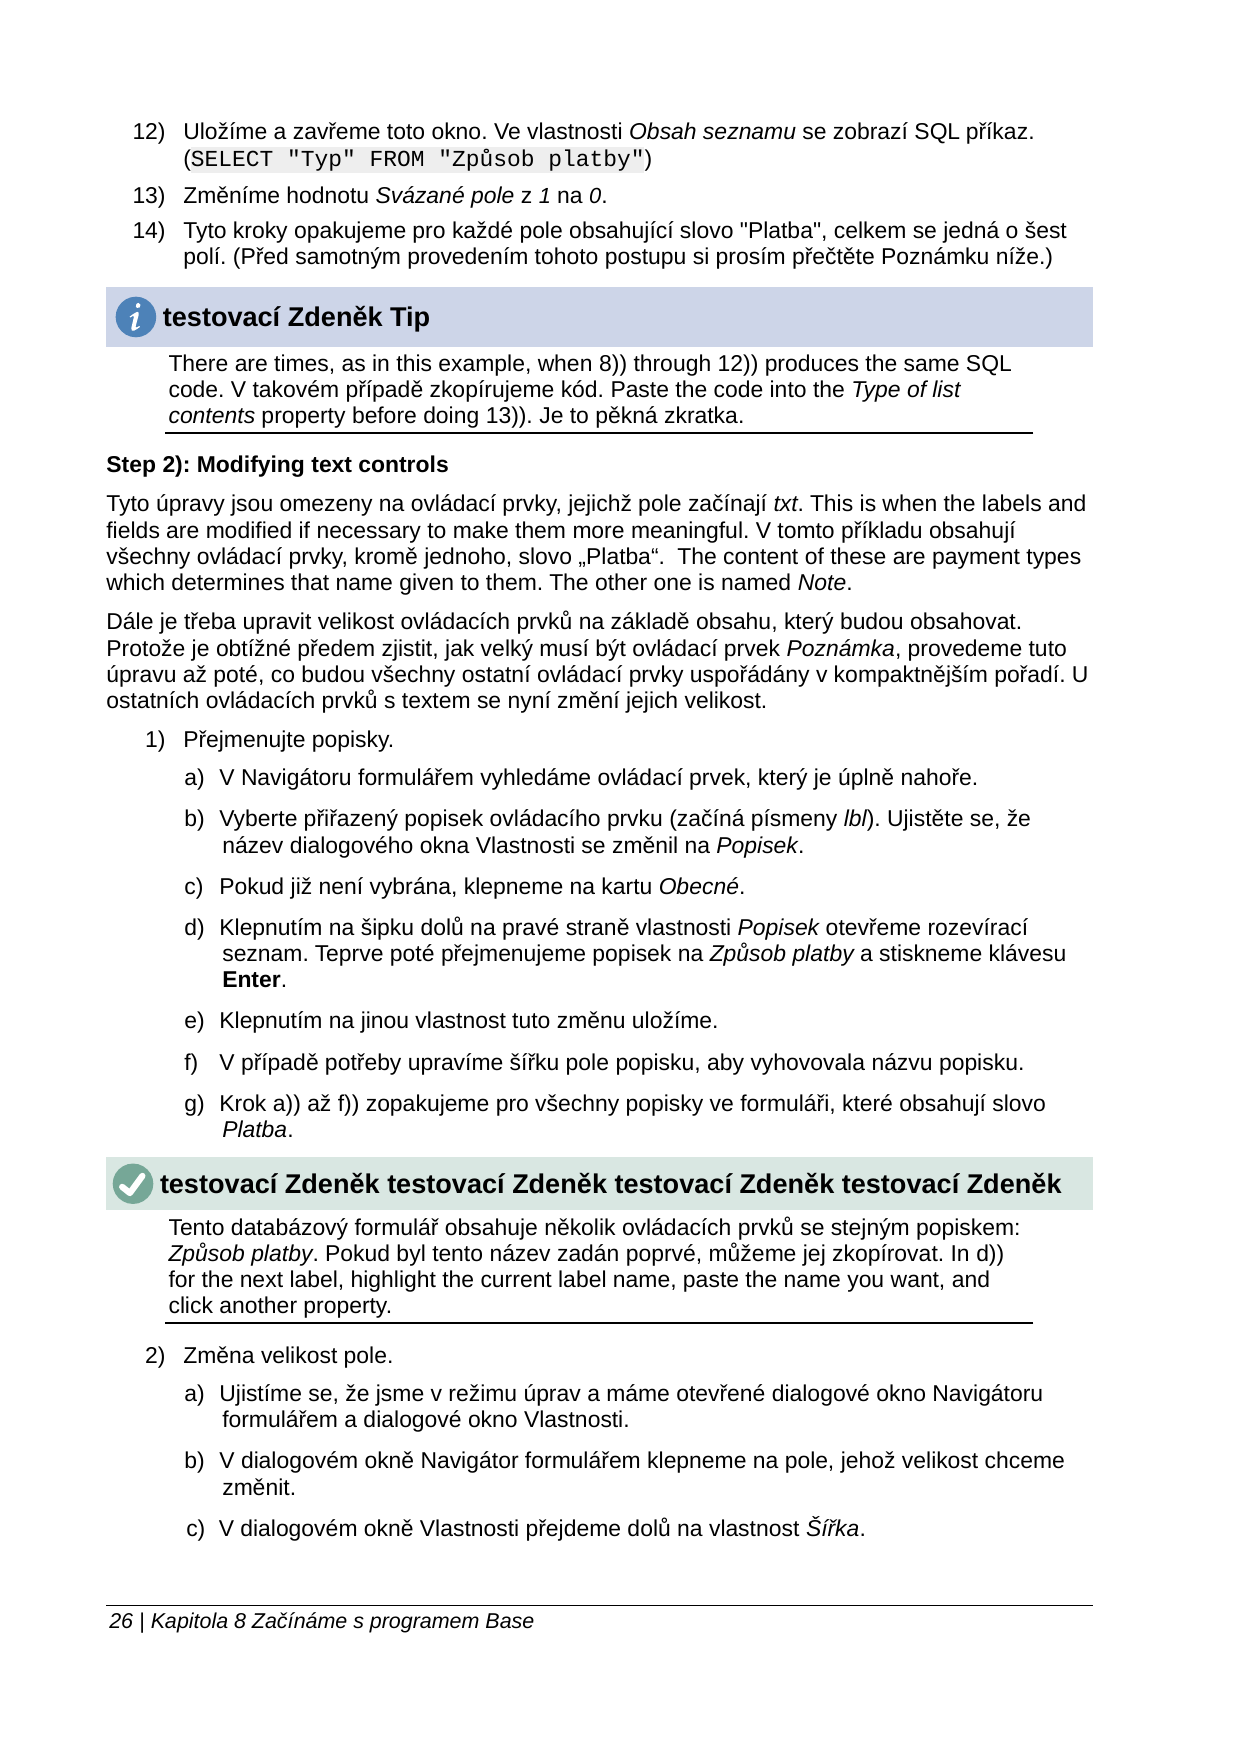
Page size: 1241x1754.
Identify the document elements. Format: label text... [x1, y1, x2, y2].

list Vyberte přiřazený popisek ovládacího prvku (začíná písmeny lbl). Ujistěte se, že název dialogového okna Vlastnosti se změnil na Popisek. [181, 802, 1093, 861]
list Krok a) až f) zopakujeme pro všechny popisky ve formuláři, které obsahují slovo Platba. [181, 1087, 1093, 1145]
list Přejmenujte popisky. [165, 726, 1093, 752]
list Uložíme a zavřeme toto okno. Ve vlastnosti Obsah seznamu se zobrazí SQL příkaz. (SELECT "Typ" FROM "Způsob platby") [165, 118, 1093, 173]
list Ujistíme se, že jsme v režimu úprav a máme otevřené dialogové okno Navigátoru formulářem a dialogové okno Vlastnosti. [181, 1377, 1093, 1435]
list V dialogovém okně Vlastnosti přejdeme dolů na vlastnost Šířka. [183, 1512, 1093, 1544]
text There are times, as in this example, when 8) through 12) produces the same SQL code. V takovém případě zkopírujeme kód. Paste the code into the Type of list contents property before doing 13). Je to pěkná zkratka. [165, 347, 1033, 432]
text Tento databázový formulář obsahuje několik ovládacích prvků se stejným popiskem: Způsob platby. Pokud byl tento název zadán poprvé, můžeme jej zkopírovat. In d) for the next label, highlight the current label name, paste the name you want, and click another property. [165, 1210, 1033, 1322]
text Tyto úpravy jsou omezeny na ovládací prvky, jejichž pole začínají txt. This is when the labels and fields are modified if necessary to make them more meaningful. V tomto příkladu obsahují všechny ovládací prvky, kromě jednoho, slovo „Platba“. The content of these are payment types which determines that name given to them. The other one is named Note. [106, 490, 1093, 596]
subtitle testovací Zdeněk testovací Zdeněk testovací Zdeněk testovací Zdeněk [106, 1157, 1093, 1210]
text Step 2: Modifying text controls [106, 451, 1093, 478]
list Změna velikost pole. [165, 1342, 1093, 1368]
list Změníme hodnotu Svázané pole z 1 na 0. [165, 182, 1093, 208]
list V případě potřeby upravíme šířku pole popisku, aby vyhovovala názvu popisku. [181, 1046, 1093, 1078]
list Pokud již není vybrána, klepneme na kartu Obecné. [181, 870, 1093, 902]
list Klepnutím na jinou vlastnost tuto změnu uložíme. [181, 1004, 1093, 1037]
text Dále je třeba upravit velikost ovládacích prvků na základě obsahu, který budou obsahovat. Protože je obtížné předem zjistit, jak velký musí být ovládací prvek Poznámka, provedeme tuto úpravu až poté, co budou všechny ostatní ovládací prvky uspořádány v kompaktnějším pořadí. U ostatních ovládacích prvků s textem se nyní změní jejich velikost. [106, 608, 1093, 714]
subtitle testovací Zdeněk Tip [106, 287, 1093, 347]
list Tyto kroky opakujeme pro každé pole obsahující slovo "Platba", celkem se jedná o šest polí. (Před samotným provedením tohoto postupu si prosím přečtěte Poznámku níže.) [165, 217, 1093, 269]
list V Navigátoru formulářem vyhledáme ovládací prvek, který je úplně nahoře. [181, 761, 1093, 793]
list V dialogovém okně Navigátor formulářem klepneme na pole, jehož velikost chceme změnit. [181, 1444, 1093, 1503]
list Klepnutím na šipku dolů na pravé straně vlastnosti Popisek otevřeme rozevírací seznam. Teprve poté přejmenujeme popisek na Způsob platby a stiskneme klávesu Enter. [181, 911, 1093, 996]
